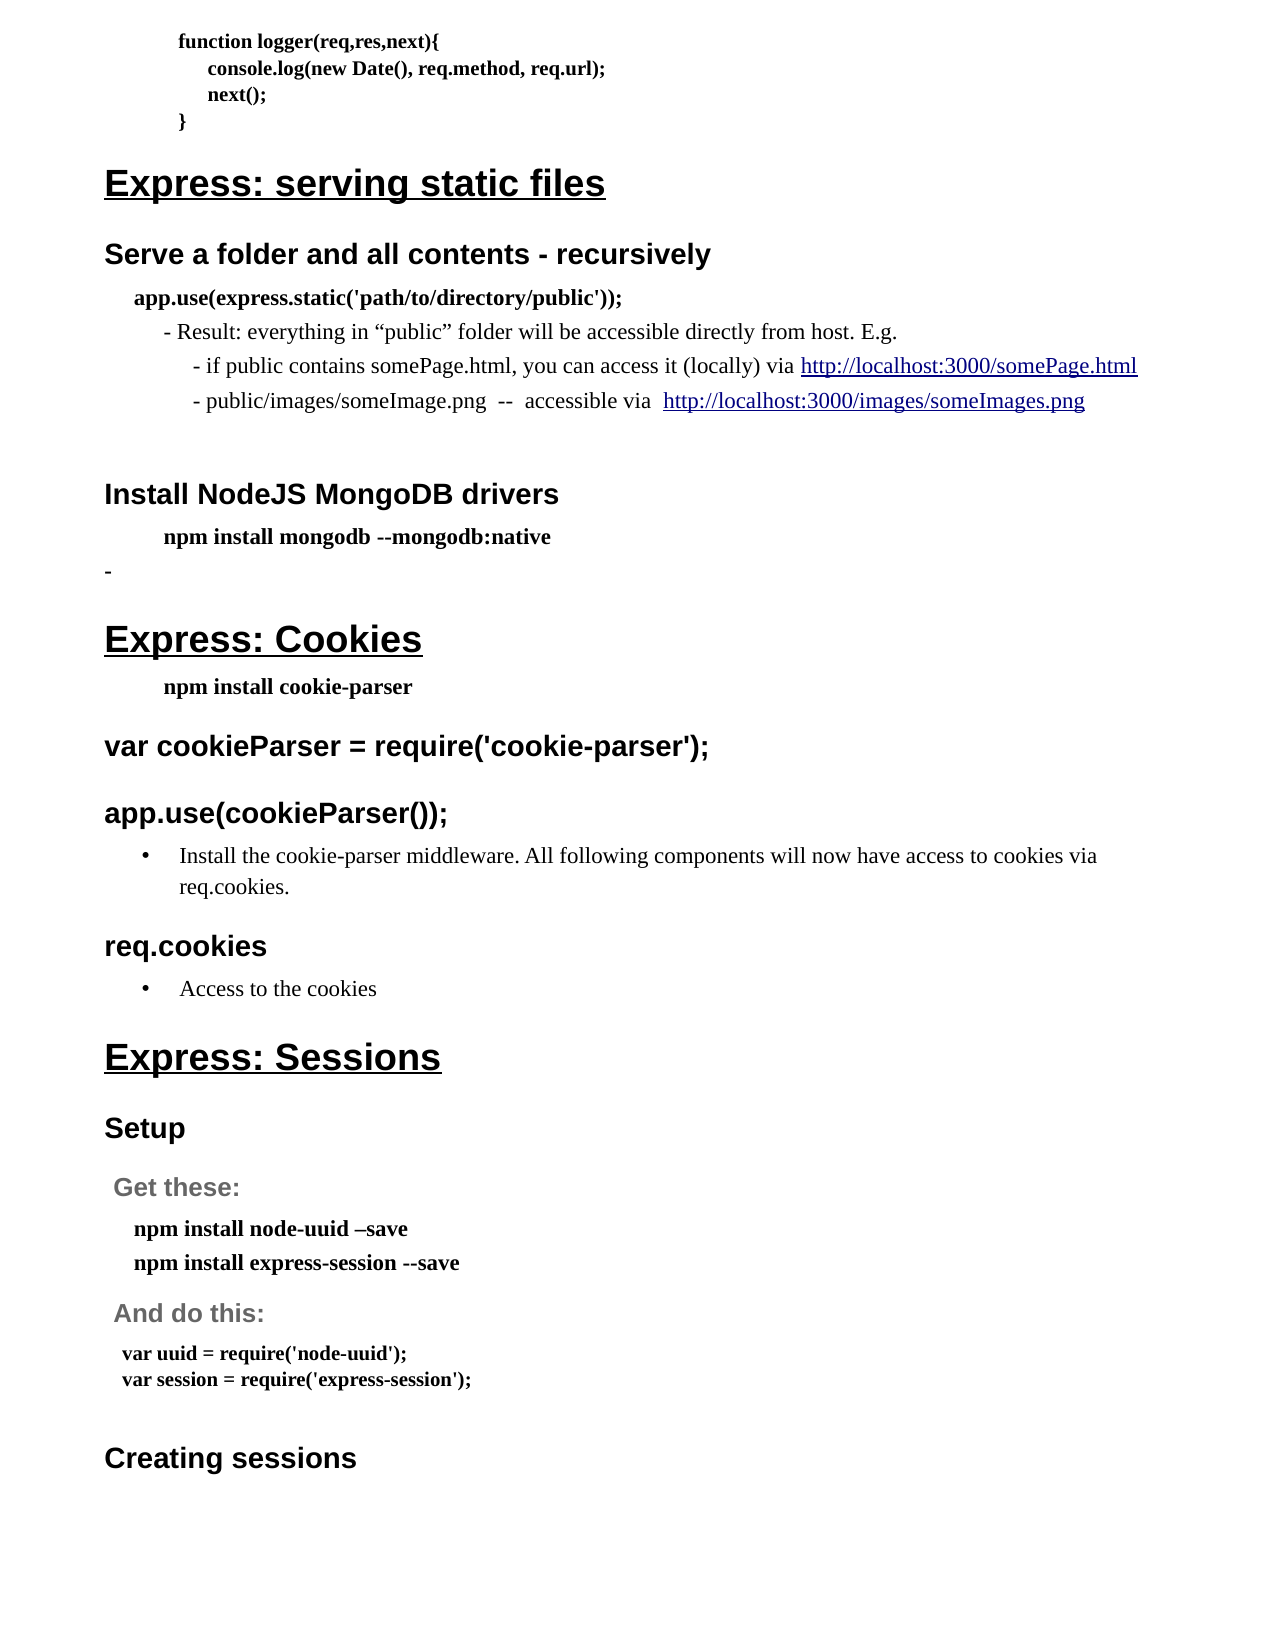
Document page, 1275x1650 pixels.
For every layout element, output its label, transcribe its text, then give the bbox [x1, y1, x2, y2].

subtitle app.use(cookieParser()); [104, 796, 1183, 829]
subtitle Serve a folder and all contents - recursively [104, 237, 1183, 271]
subtitle Setup [104, 1111, 1183, 1145]
subtitle Creating sessions [104, 1441, 1183, 1474]
text console.log(new Date(), req.method, req.url); [178, 56, 1183, 80]
text app.use(express.static('path/to/directory/public')); [104, 283, 1183, 310]
text var session = require('express-session'); [122, 1367, 1183, 1391]
subtitle var cookieParser = require('cookie-parser'); [104, 728, 1183, 762]
subtitle Express: Cookies [104, 617, 1183, 661]
text npm install node-uuid –save [104, 1214, 1183, 1241]
text function logger(req,res,next){ [178, 29, 1183, 53]
subtitle req.cookies [104, 929, 1183, 962]
list Access to the cookies [142, 975, 1183, 1001]
subtitle And do this: [104, 1298, 1183, 1328]
text npm install cookie-parser [104, 673, 1183, 699]
text - if public contains somePage.html, you can access it (locally) via http://localhost:3000/somePage.html [104, 352, 1183, 379]
subtitle Install NodeJS MongoDB drivers [104, 477, 1183, 511]
text next(); [178, 82, 1183, 106]
list Install the cookie-parser middleware. All following components will now have access to cookies via req.cookies. [142, 842, 1183, 900]
text npm install express-session --save [104, 1249, 1183, 1275]
subtitle Express: Sessions [104, 1034, 1183, 1078]
subtitle Get these: [104, 1172, 1183, 1202]
text } [178, 109, 1183, 133]
text - [104, 557, 1183, 584]
subtitle Express: serving static files [104, 160, 1183, 204]
text - public/images/someImage.png -- accessible via http://localhost:3000/images/someImages.png [104, 387, 1183, 413]
text - Result: everything in “public” folder will be accessible directly from host. E.g. [104, 318, 1183, 344]
text npm install mongodb --mongodb:native [104, 523, 1183, 549]
text var uuid = require('node-uuid'); [122, 1341, 1183, 1364]
